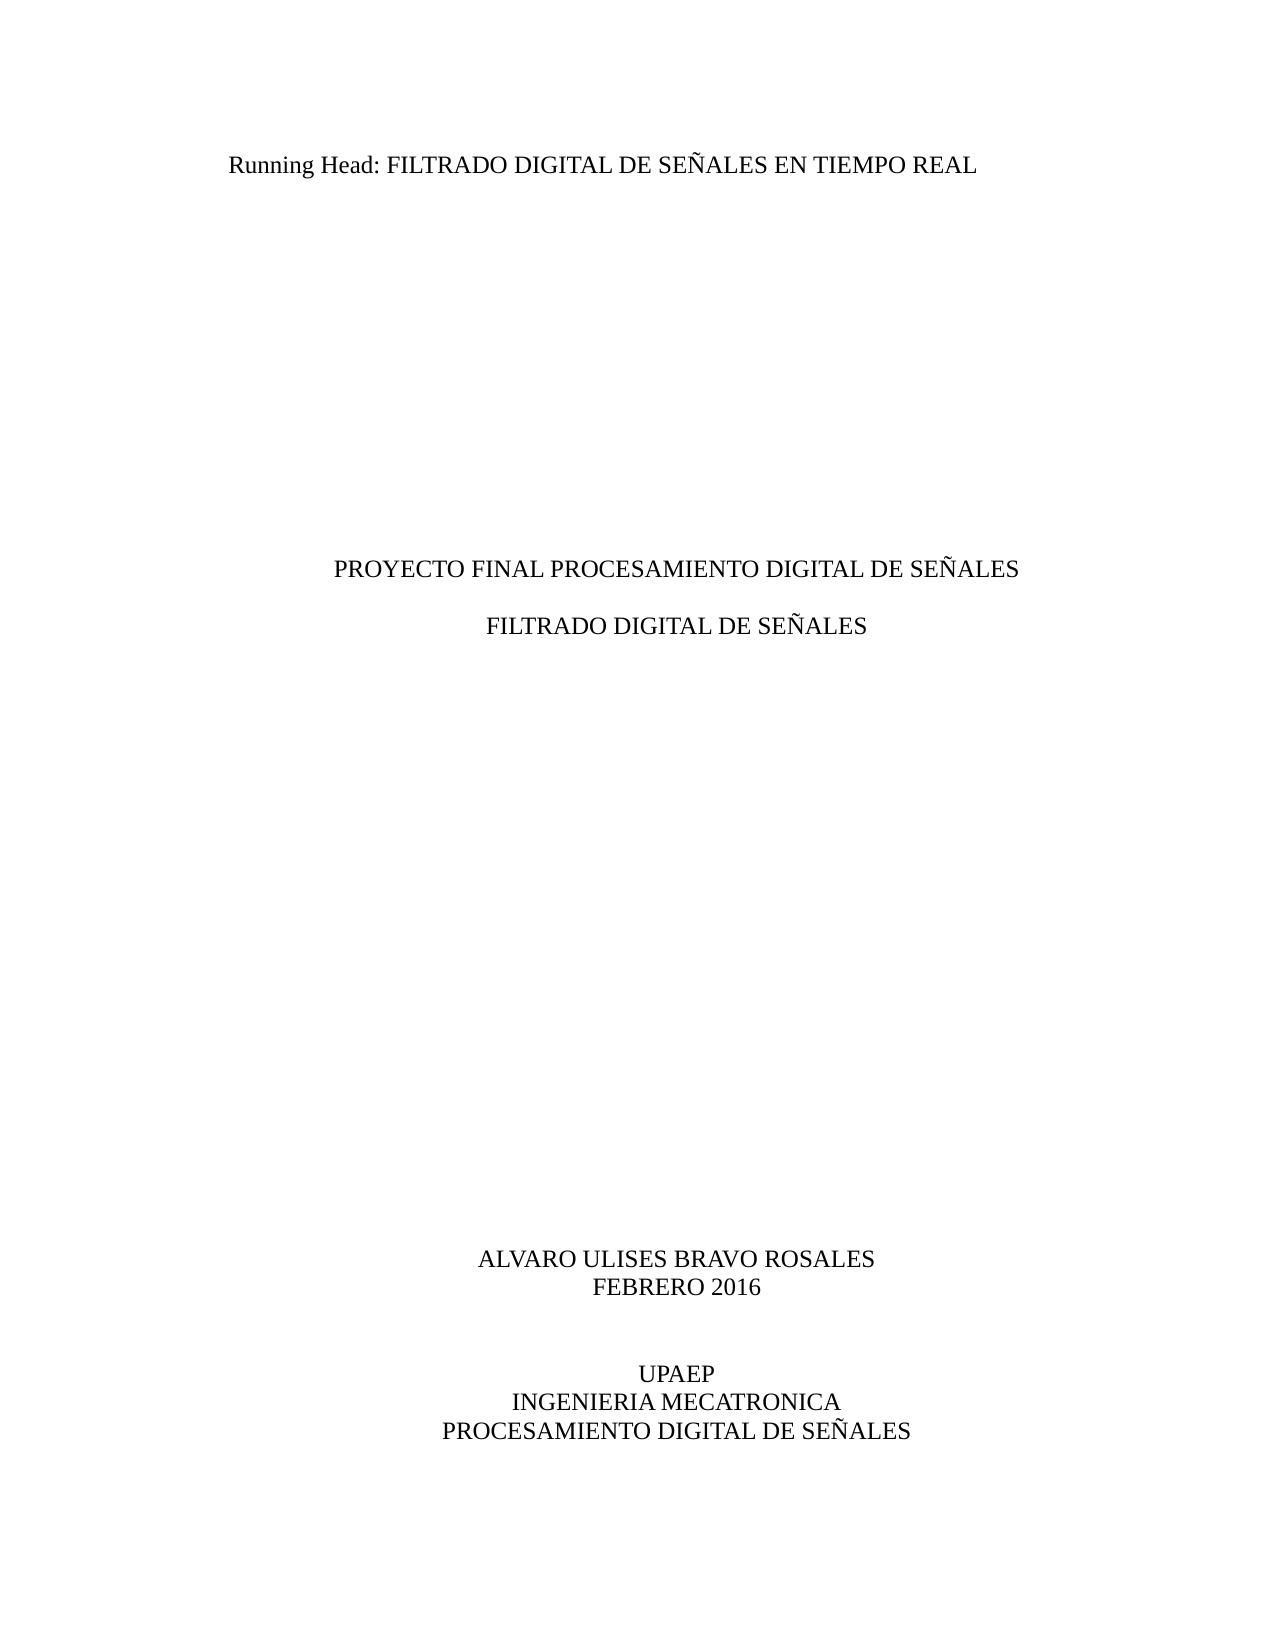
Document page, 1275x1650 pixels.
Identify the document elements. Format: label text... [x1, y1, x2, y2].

text FEBRERO 2016 [150, 1272, 1125, 1301]
text PROYECTO FINAL PROCESAMIENTO DIGITAL DE SEÑALES [150, 554, 1125, 582]
text UPAEP [150, 1359, 1125, 1387]
text ALVARO ULISES BRAVO ROSALES [150, 1244, 1125, 1272]
text INGENIERIA MECATRONICA [150, 1387, 1125, 1416]
text PROCESAMIENTO DIGITAL DE SEÑALES [150, 1416, 1125, 1445]
text FILTRADO DIGITAL DE SEÑALES [150, 611, 1125, 640]
